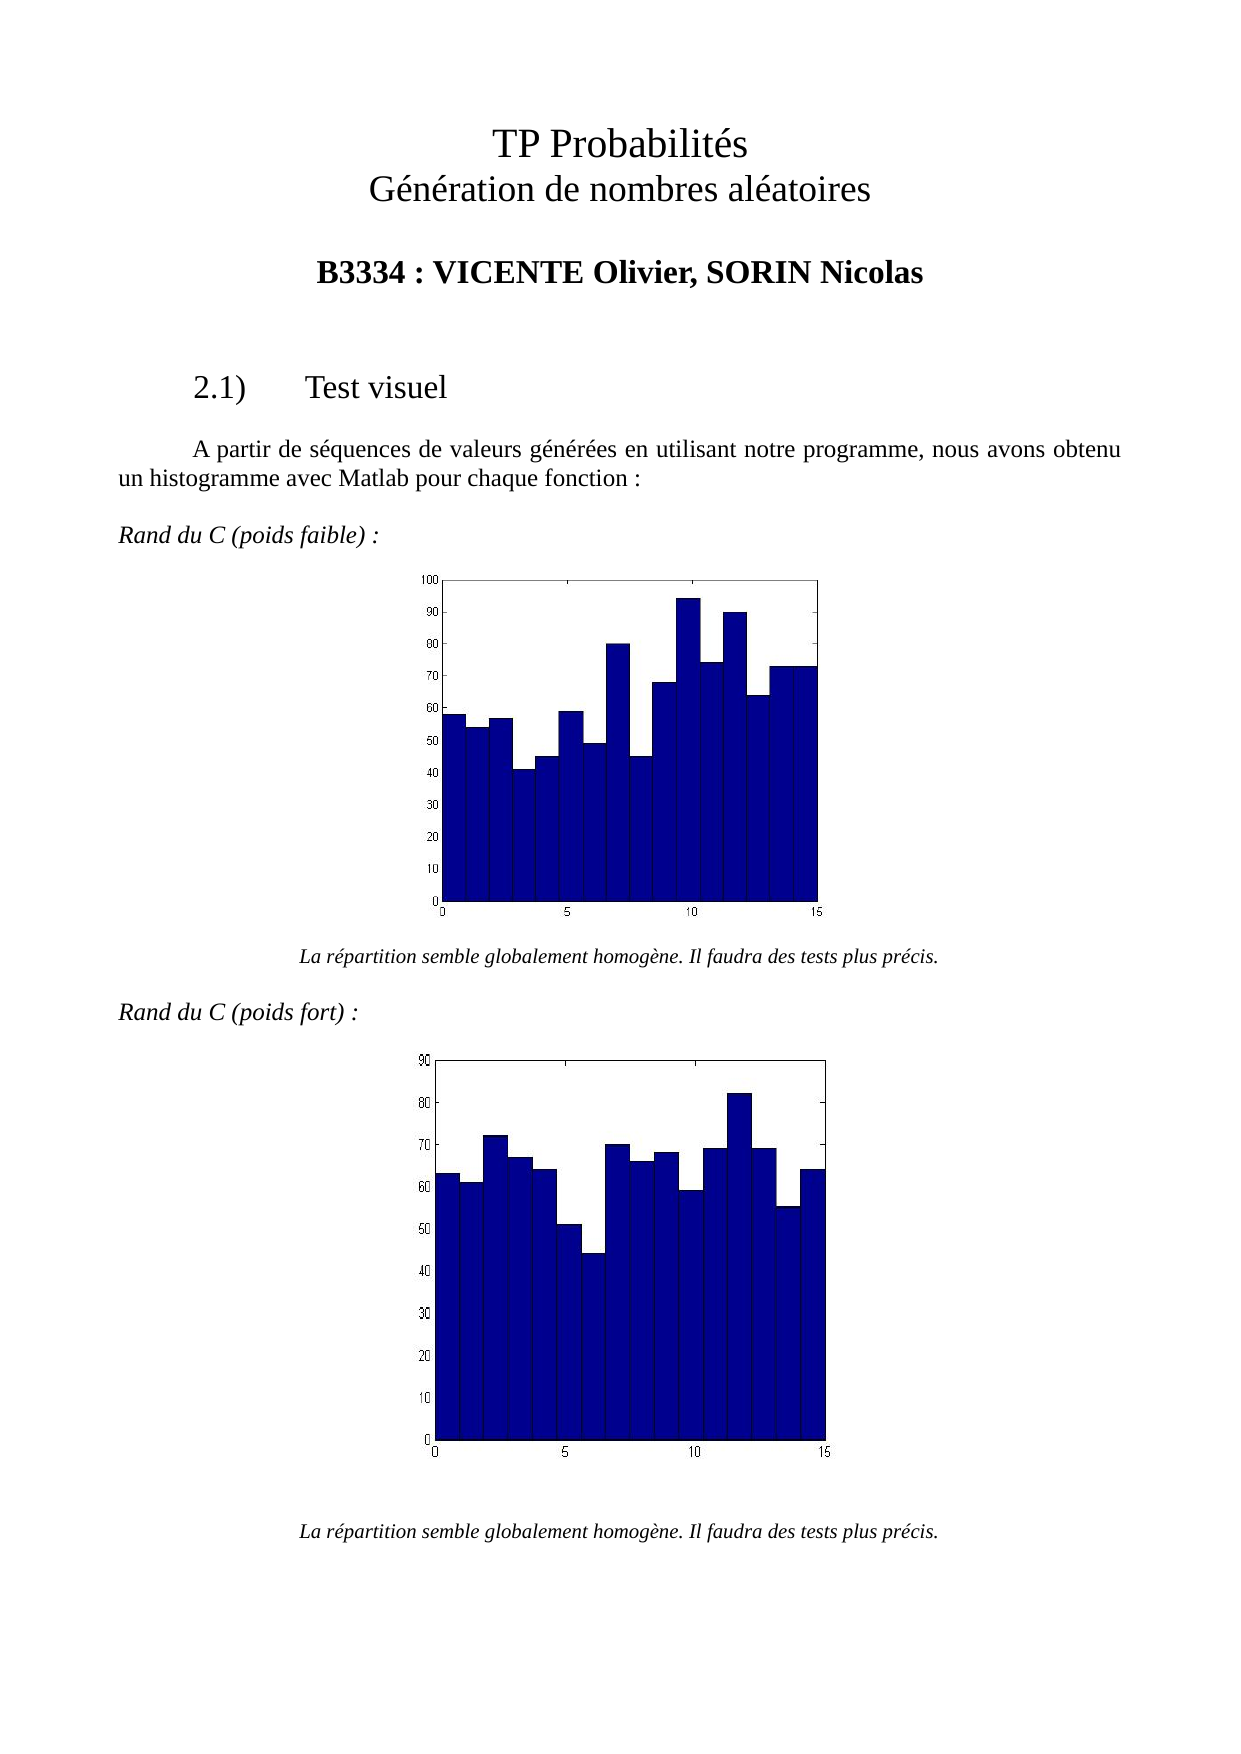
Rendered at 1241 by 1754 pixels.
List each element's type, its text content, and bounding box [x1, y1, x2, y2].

picture [379, 549, 862, 944]
text Rand du C (poids faible) : [118, 521, 1122, 549]
text Rand du C (poids fort) : [118, 997, 1122, 1026]
text TP Probabilités [118, 118, 1122, 166]
text La répartition semble globalement homogène. Il faudra des tests plus précis. [118, 1519, 1122, 1543]
text B3334 : VICENTE Olivier, SORIN Nicolas [118, 252, 1122, 291]
picture [369, 1025, 872, 1491]
text Génération de nombres aléatoires [118, 166, 1122, 209]
text A partir de séquences de valeurs générées en utilisant notre programme, nous avons obtenu un histogramme avec Matlab pour chaque fonction : [118, 434, 1122, 492]
text La répartition semble globalement homogène. Il faudra des tests plus précis. [118, 549, 1122, 968]
list Test visuel [193, 367, 1122, 406]
